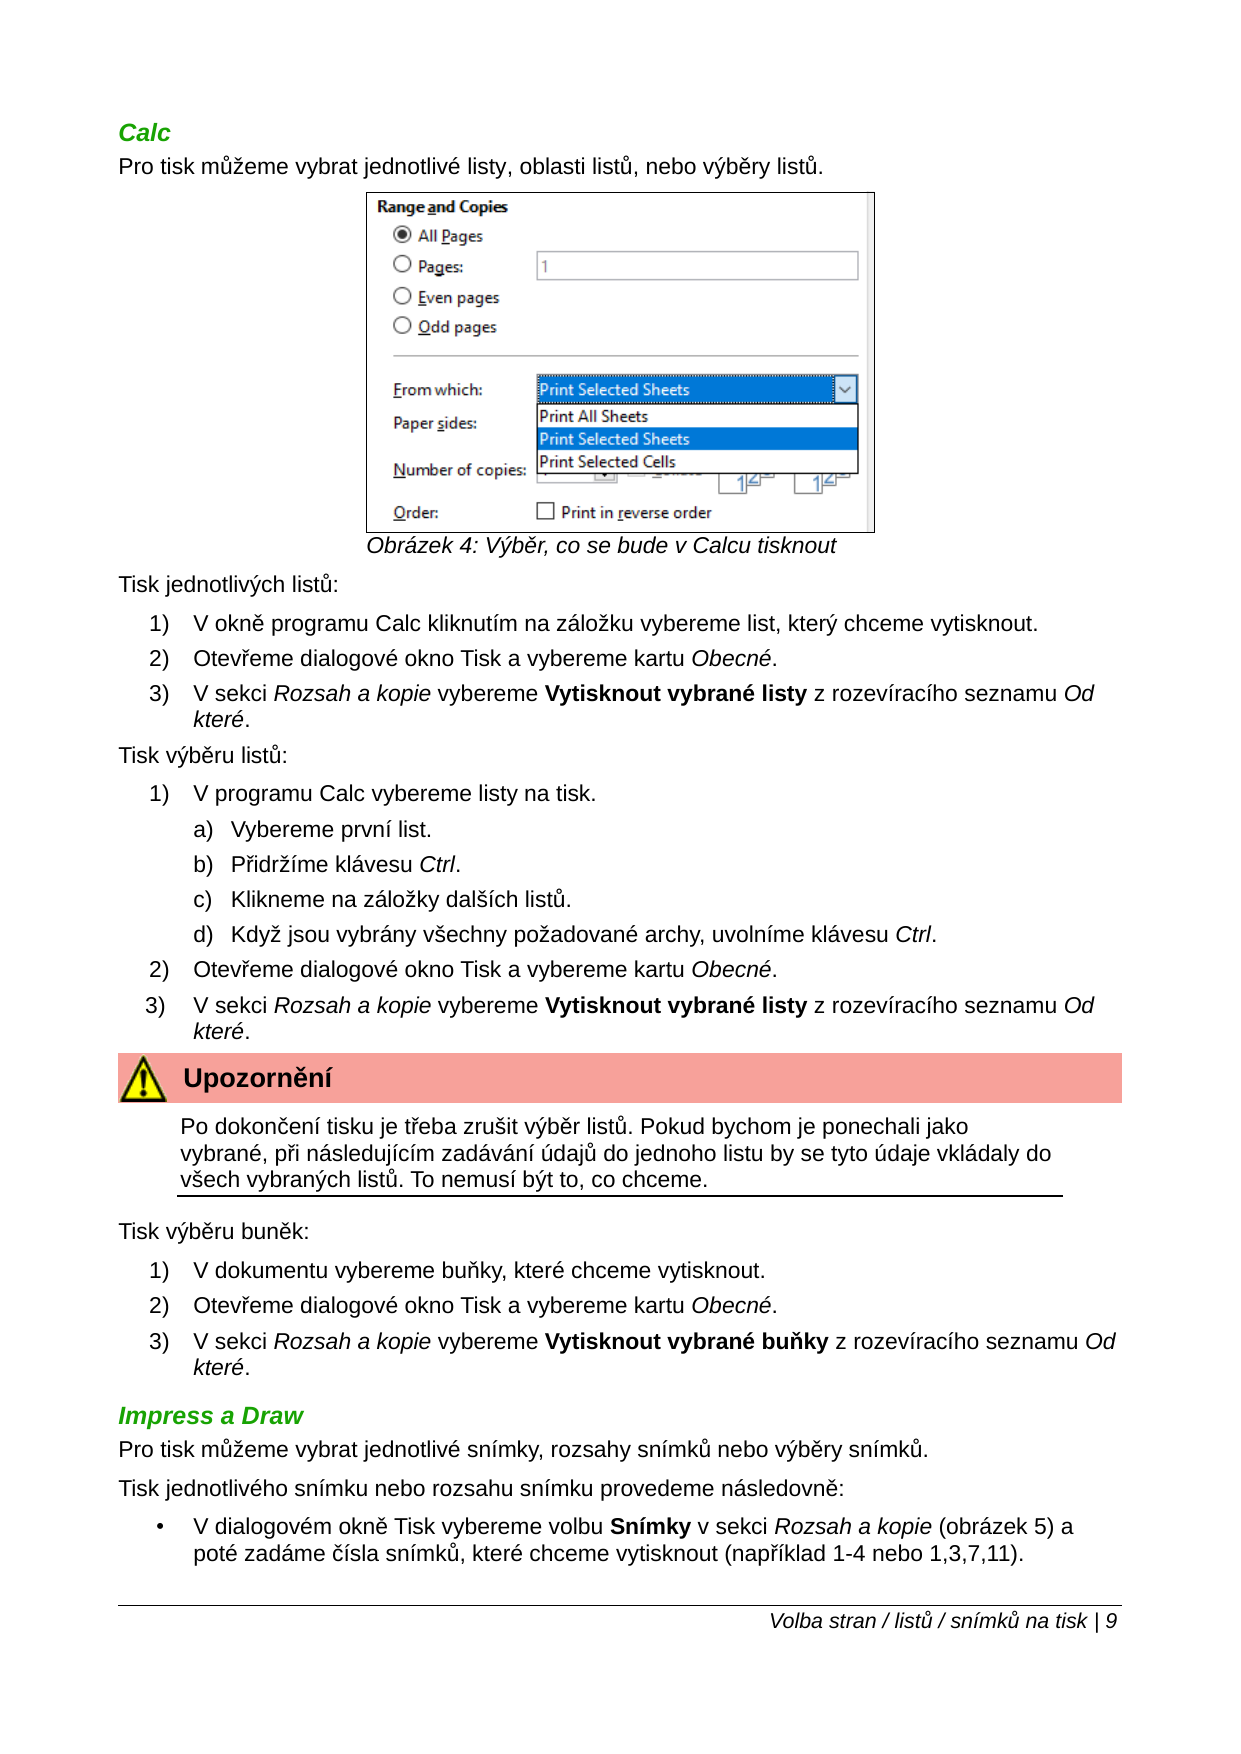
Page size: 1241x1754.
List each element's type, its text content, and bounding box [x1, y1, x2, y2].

list V sekci Rozsah a kopie vybereme Vytisknout vybrané listy z rozevíracího seznamu Od které. [165, 992, 1122, 1044]
subtitle Calc [118, 118, 1122, 147]
list Otevřeme dialogové okno Tisk a vybereme kartu Obecné. [169, 1292, 1122, 1319]
text Pro tisk můžeme vybrat jednotlivé listy, oblasti listů, nebo výběry listů. [118, 153, 1122, 179]
list V programu Calc vybereme listy na tisk. [169, 780, 1122, 807]
list Když jsou vybrány všechny požadované archy, uvolníme klávesu Ctrl. [193, 921, 1122, 948]
list Tisk výběru buněk: [118, 1218, 1122, 1245]
text Obrázek 4: Výběr, co se bude v Calcu tisknout [366, 533, 874, 559]
text Tisk jednotlivého snímku nebo rozsahu snímku provedeme následovně: [118, 1474, 1122, 1501]
subtitle Upozornění [118, 1053, 1122, 1103]
text Po dokončení tisku je třeba zrušit výběr listů. Pokud bychom je ponechali jako vybrané, při následujícím zadávání údajů do jednoho listu by se tyto údaje vkládaly do všech vybraných listů. To nemusí být to, co chceme. [177, 1110, 1063, 1195]
list V dialogovém okně Tisk vybereme volbu Snímky v sekci Rozsah a kopie (obrázek 5) a poté zadáme čísla snímků, které chceme vytisknout (například 1-4 nebo 1,3,7,11). [156, 1513, 1122, 1566]
subtitle Impress a Draw [118, 1401, 1122, 1430]
text Pro tisk můžeme vybrat jednotlivé snímky, rozsahy snímků nebo výběry snímků. [118, 1436, 1122, 1462]
list Přidržíme klávesu Ctrl. [193, 851, 1122, 877]
picture [119, 1054, 167, 1102]
list Tisk výběru listů: [118, 742, 1122, 768]
list Otevřeme dialogové okno Tisk a vybereme kartu Obecné. [169, 956, 1122, 983]
list Klikneme na záložky dalších listů. [193, 886, 1122, 912]
list Tisk jednotlivých listů: [118, 571, 1122, 597]
list V sekci Rozsah a kopie vybereme Vytisknout vybrané buňky z rozevíracího seznamu Od které. [169, 1328, 1122, 1380]
picture [367, 193, 874, 532]
list Vybereme první list. [193, 816, 1122, 842]
list V dokumentu vybereme buňky, které chceme vytisknout. [169, 1257, 1122, 1283]
list Otevřeme dialogové okno Tisk a vybereme kartu Obecné. [169, 645, 1122, 671]
list V okně programu Calc kliknutím na záložku vybereme list, který chceme vytisknout. [169, 609, 1122, 636]
list V sekci Rozsah a kopie vybereme Vytisknout vybrané listy z rozevíracího seznamu Od které. [169, 680, 1122, 733]
